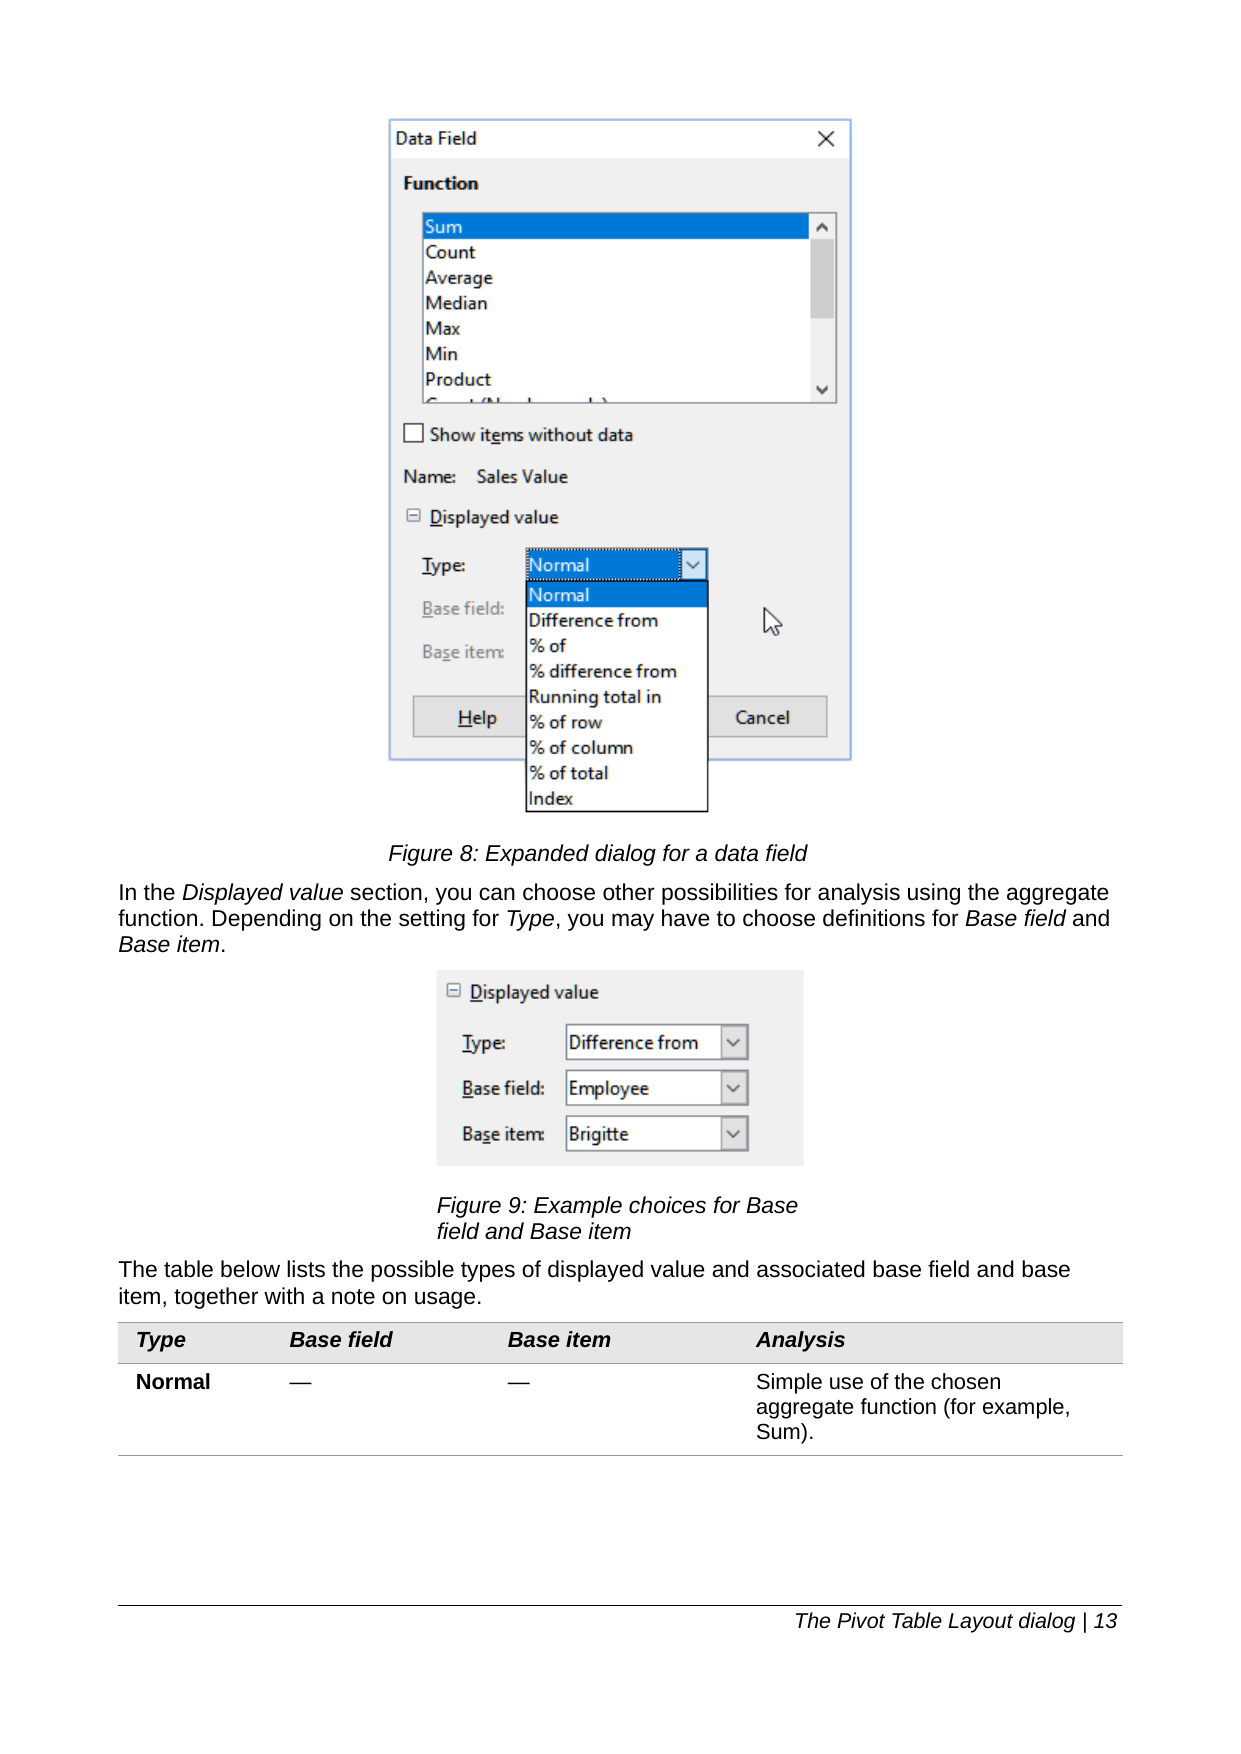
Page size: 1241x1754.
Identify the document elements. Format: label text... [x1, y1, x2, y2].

table_header Analysis [738, 1323, 1123, 1363]
text Figure 8: Expanded dialog for a data field [388, 814, 852, 866]
table_cell Normal [118, 1364, 272, 1455]
table_cell — [272, 1364, 490, 1455]
picture [436, 970, 804, 1166]
table_header Base field [272, 1323, 490, 1363]
picture [388, 118, 853, 814]
table_cell — [490, 1364, 738, 1455]
table_header Base item [490, 1323, 738, 1363]
table_header Type [118, 1323, 272, 1363]
text The table below lists the possible types of displayed value and associated base field and base item, together with a note on usage. [118, 1256, 1122, 1309]
text In the Displayed value section, you can choose other possibilities for analysis using the aggregate function. Depending on the setting for Type, you may have to choose definitions for Base field and Base item. [118, 878, 1122, 957]
table_cell Simple use of the chosen aggregate function (for example, Sum). [738, 1364, 1123, 1455]
text Figure 9: Example choices for Base field and Base item [437, 1166, 804, 1244]
